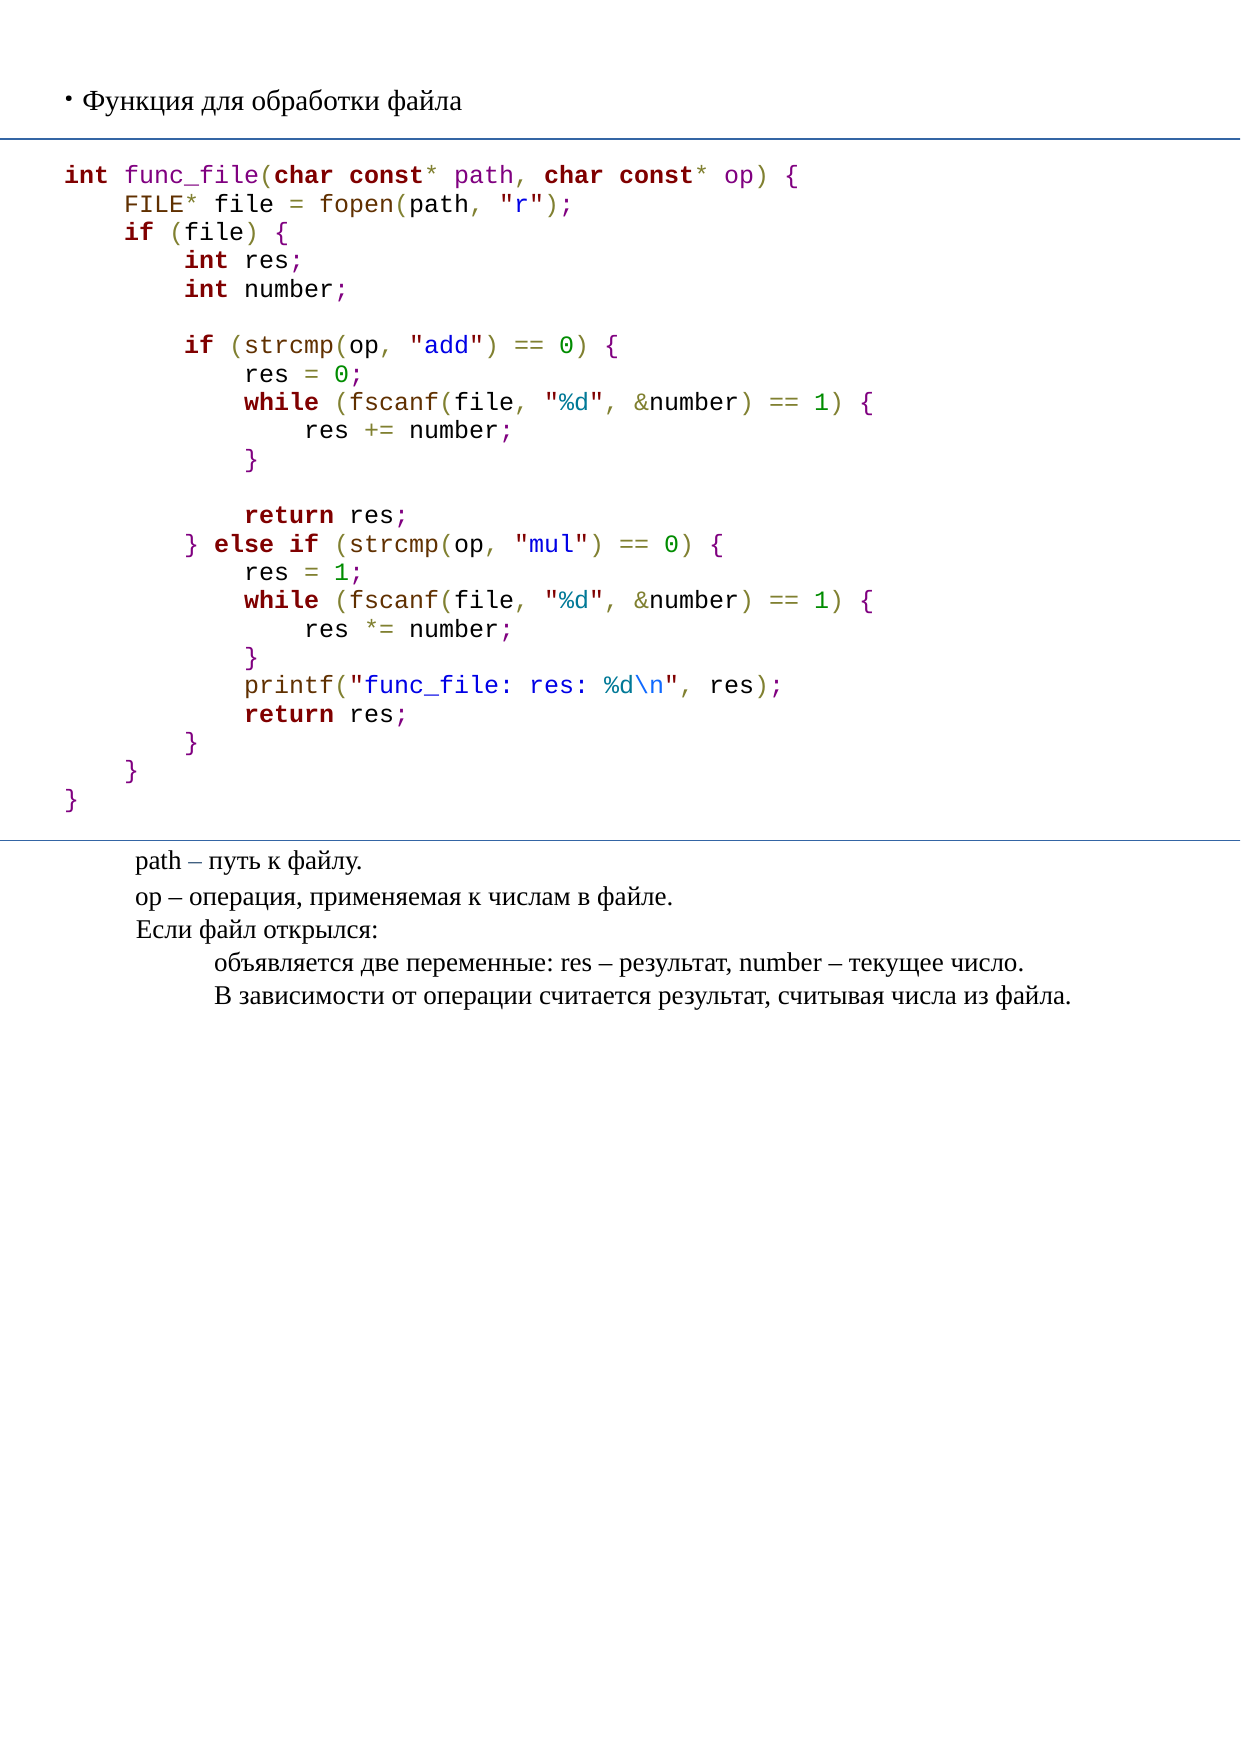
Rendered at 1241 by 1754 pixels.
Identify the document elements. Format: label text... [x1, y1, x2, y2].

text return res; [64, 503, 1173, 531]
text while (fscanf(file, "%d", &number) == 1) { [64, 389, 1173, 418]
text } [64, 786, 1173, 814]
text printf("func_file: res: %d\n", res); [64, 673, 1173, 701]
text } [64, 644, 1173, 673]
text res *= number; [64, 616, 1173, 644]
text } [64, 758, 1173, 786]
subtitle · Функция для обработки файла [64, 75, 1173, 120]
text while (fscanf(file, "%d", &number) == 1) { [64, 588, 1173, 616]
text int number; [64, 276, 1173, 304]
text int res; [64, 248, 1173, 276]
text op – операция, применяемая к чиcлам в файле. Если файл открылся: объявляется две переменные: res – результат, number – текущее число. В зависимости от операции считается результат, считывая числа из файла. [64, 880, 1155, 1010]
text } else if (strcmp(op, "mul") == 0) { [64, 531, 1173, 559]
text return res; [64, 701, 1173, 729]
text if (file) { [64, 219, 1173, 248]
text if (strcmp(op, "add") == 0) { [64, 333, 1173, 361]
text FILE* file = fopen(path, "r"); [64, 191, 1173, 219]
text int func_file(char const* path, char const* op) { [64, 163, 1173, 191]
text res = 0; [64, 361, 1173, 389]
text res = 1; [64, 559, 1173, 588]
text } [64, 729, 1173, 758]
text path – путь к файлу. [64, 844, 1155, 875]
text res += number; [64, 418, 1173, 446]
text } [64, 446, 1173, 474]
